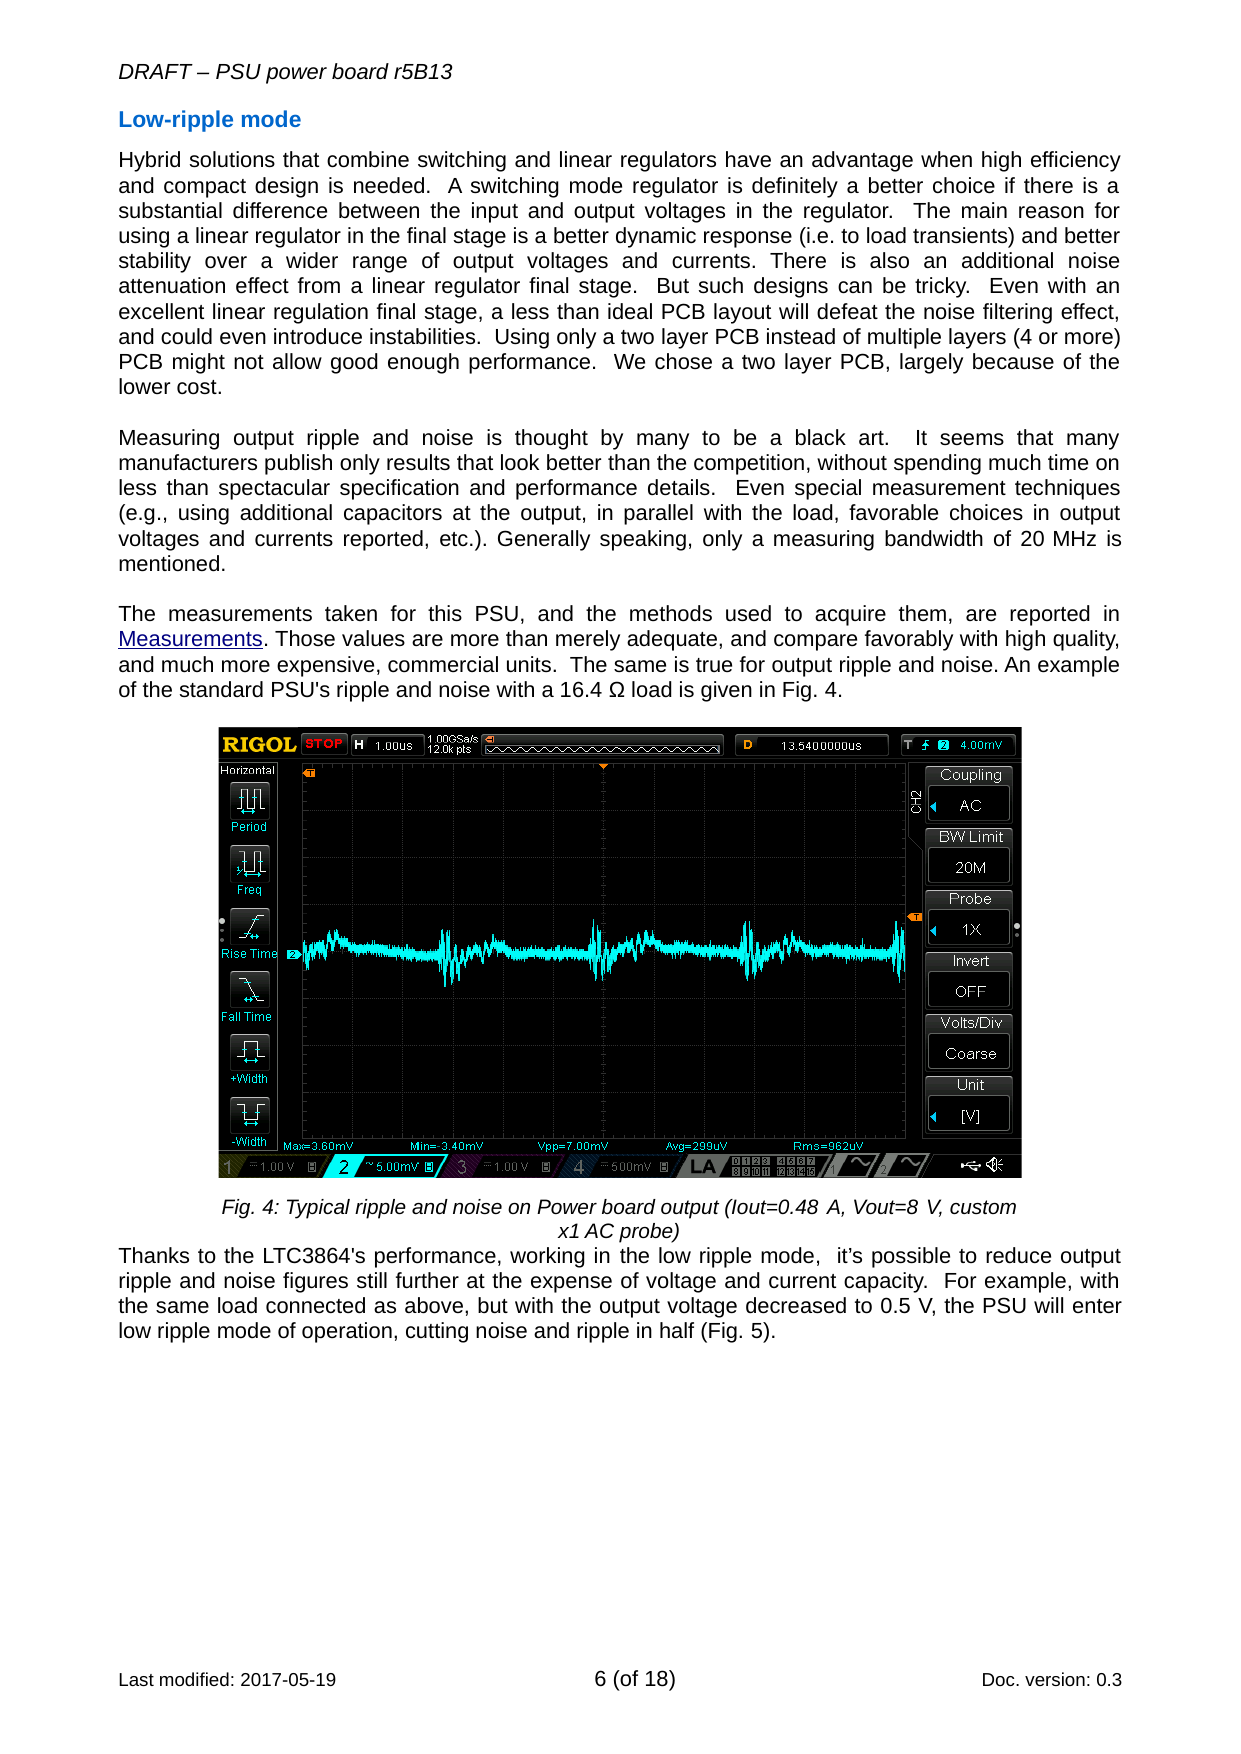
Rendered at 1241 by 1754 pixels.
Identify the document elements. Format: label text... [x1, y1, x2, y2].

picture [218, 727, 1022, 1178]
text The measurements taken for this PSU, and the methods used to acquire them, are reported in Measurements. Those values are more than merely adequate, and compare favorably with high quality, and much more expensive, commercial units. The same is true for output ripple and noise. An example of the standard PSU's ripple and noise with a 16.4 Ω load is given in Fig. 4. [118, 601, 1122, 702]
text Fig. 4: Typical ripple and noise on Power board output (Iout=0.48 A, Vout=8 V, custom x1 AC probe) [218, 1178, 1022, 1243]
text Thanks to the LTC3864's performance, working in the low ripple mode, it’s possible to reduce output ripple and noise figures still further at the expense of voltage and current capacity. For example, with the same load connected as above, but with the output voltage decreased to 0.5 V, the PSU will enter low ripple mode of operation, cutting noise and ripple in half (Fig. 5). [118, 727, 1122, 1344]
text Measuring output ripple and noise is thought by many to be a black art. It seems that many manufacturers publish only results that look better than the competition, without spending much time on less than spectacular specification and performance details. Even special measurement techniques (e.g., using additional capacitors at the output, in parallel with the load, favorable choices in output voltages and currents reported, etc.). Generally speaking, only a measuring bandwidth of 20 MHz is mentioned. [118, 425, 1122, 576]
text Hybrid solutions that combine switching and linear regulators have an advantage when high efficiency and compact design is needed. A switching mode regulator is definitely a better choice if there is a substantial difference between the input and output voltages in the regulator. The main reason for using a linear regulator in the final stage is a better dynamic response (i.e. to load transients) and better stability over a wider range of output voltages and currents. There is also an additional noise attenuation effect from a linear regulator final stage. But such designs can be tricky. Even with an excellent linear regulation final stage, a less than ideal PCB layout will defeat the noise filtering effect, and could even introduce instabilities. Using only a two layer PCB instead of multiple layers (4 or more) PCB might not allow good enough performance. We chose a two layer PCB, largely because of the lower cost. [118, 147, 1122, 399]
subtitle Low-ripple mode [118, 106, 1122, 133]
